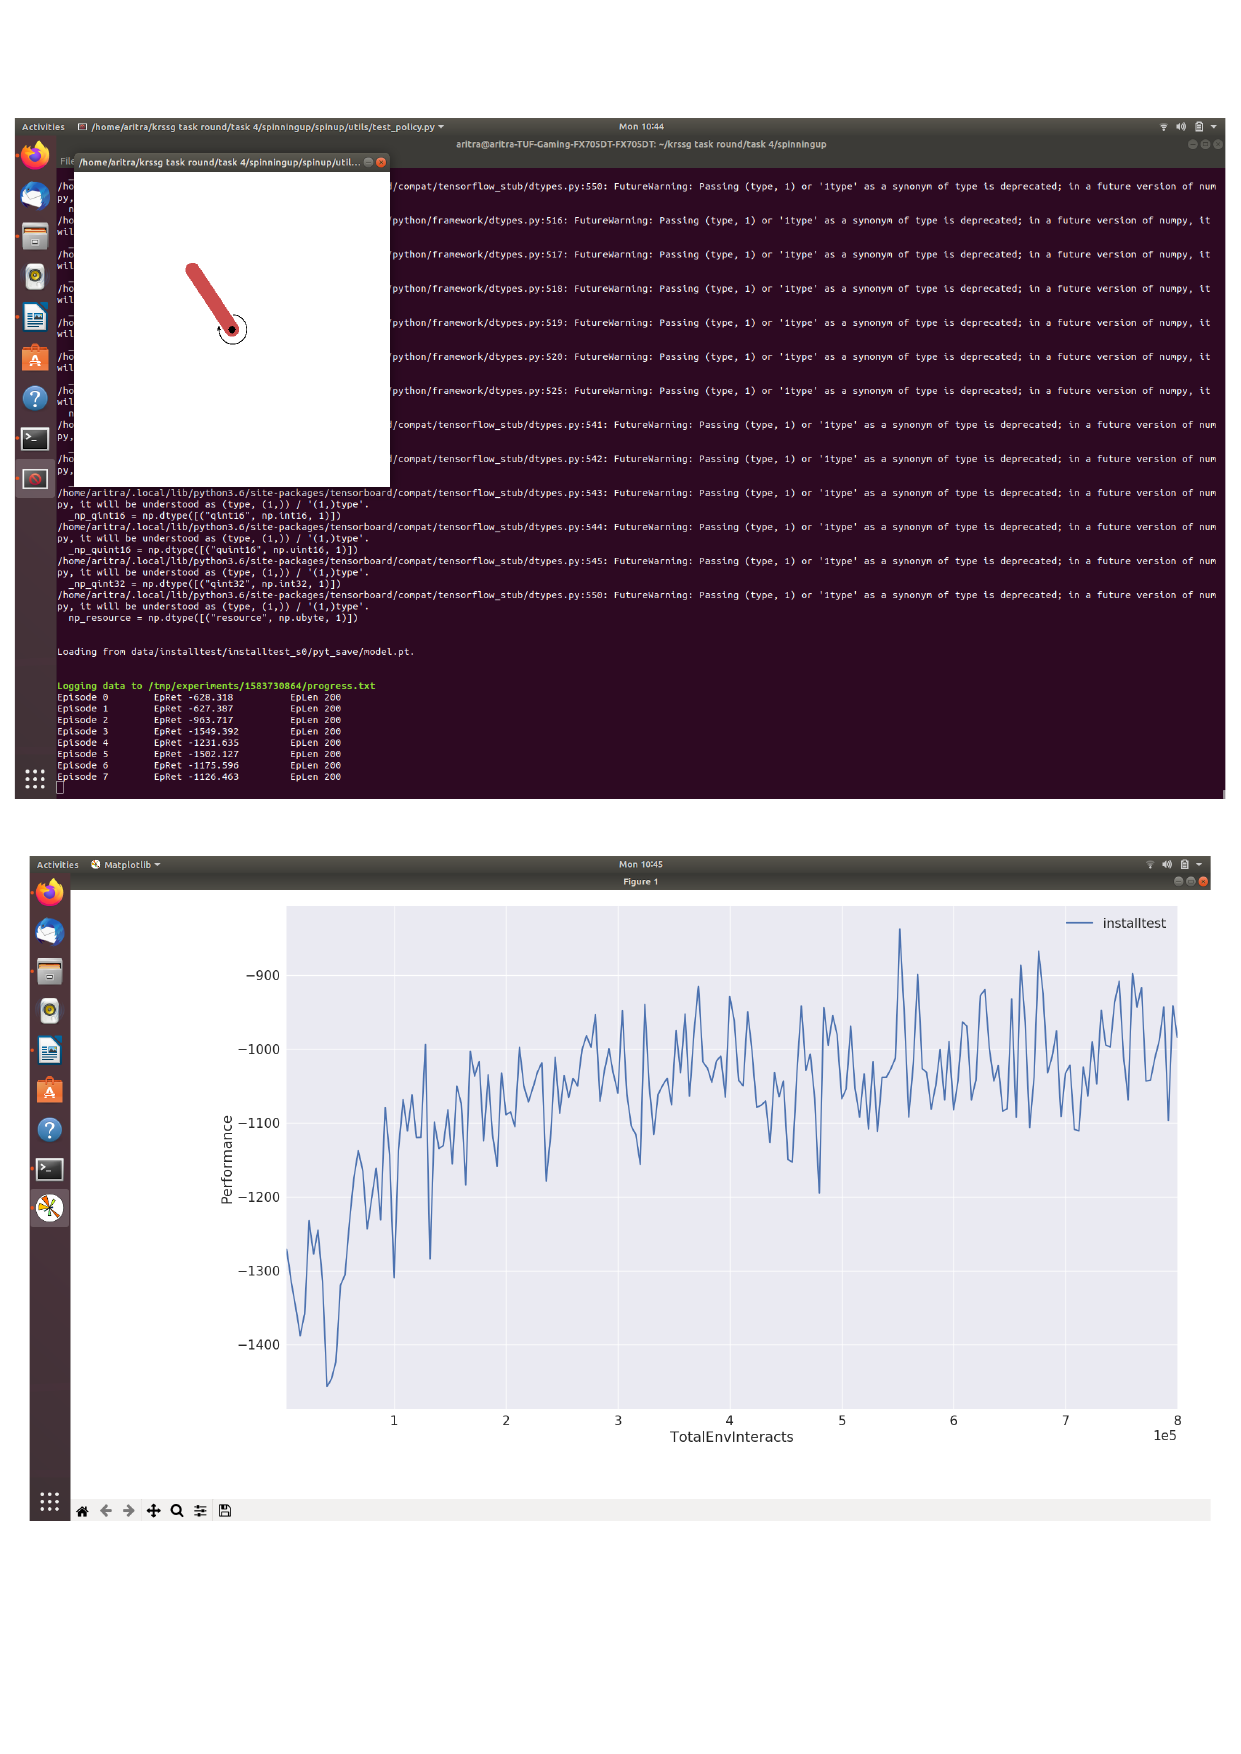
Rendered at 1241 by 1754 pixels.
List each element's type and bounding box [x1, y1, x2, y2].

picture [14, 118, 1226, 799]
picture [29, 856, 1211, 1521]
